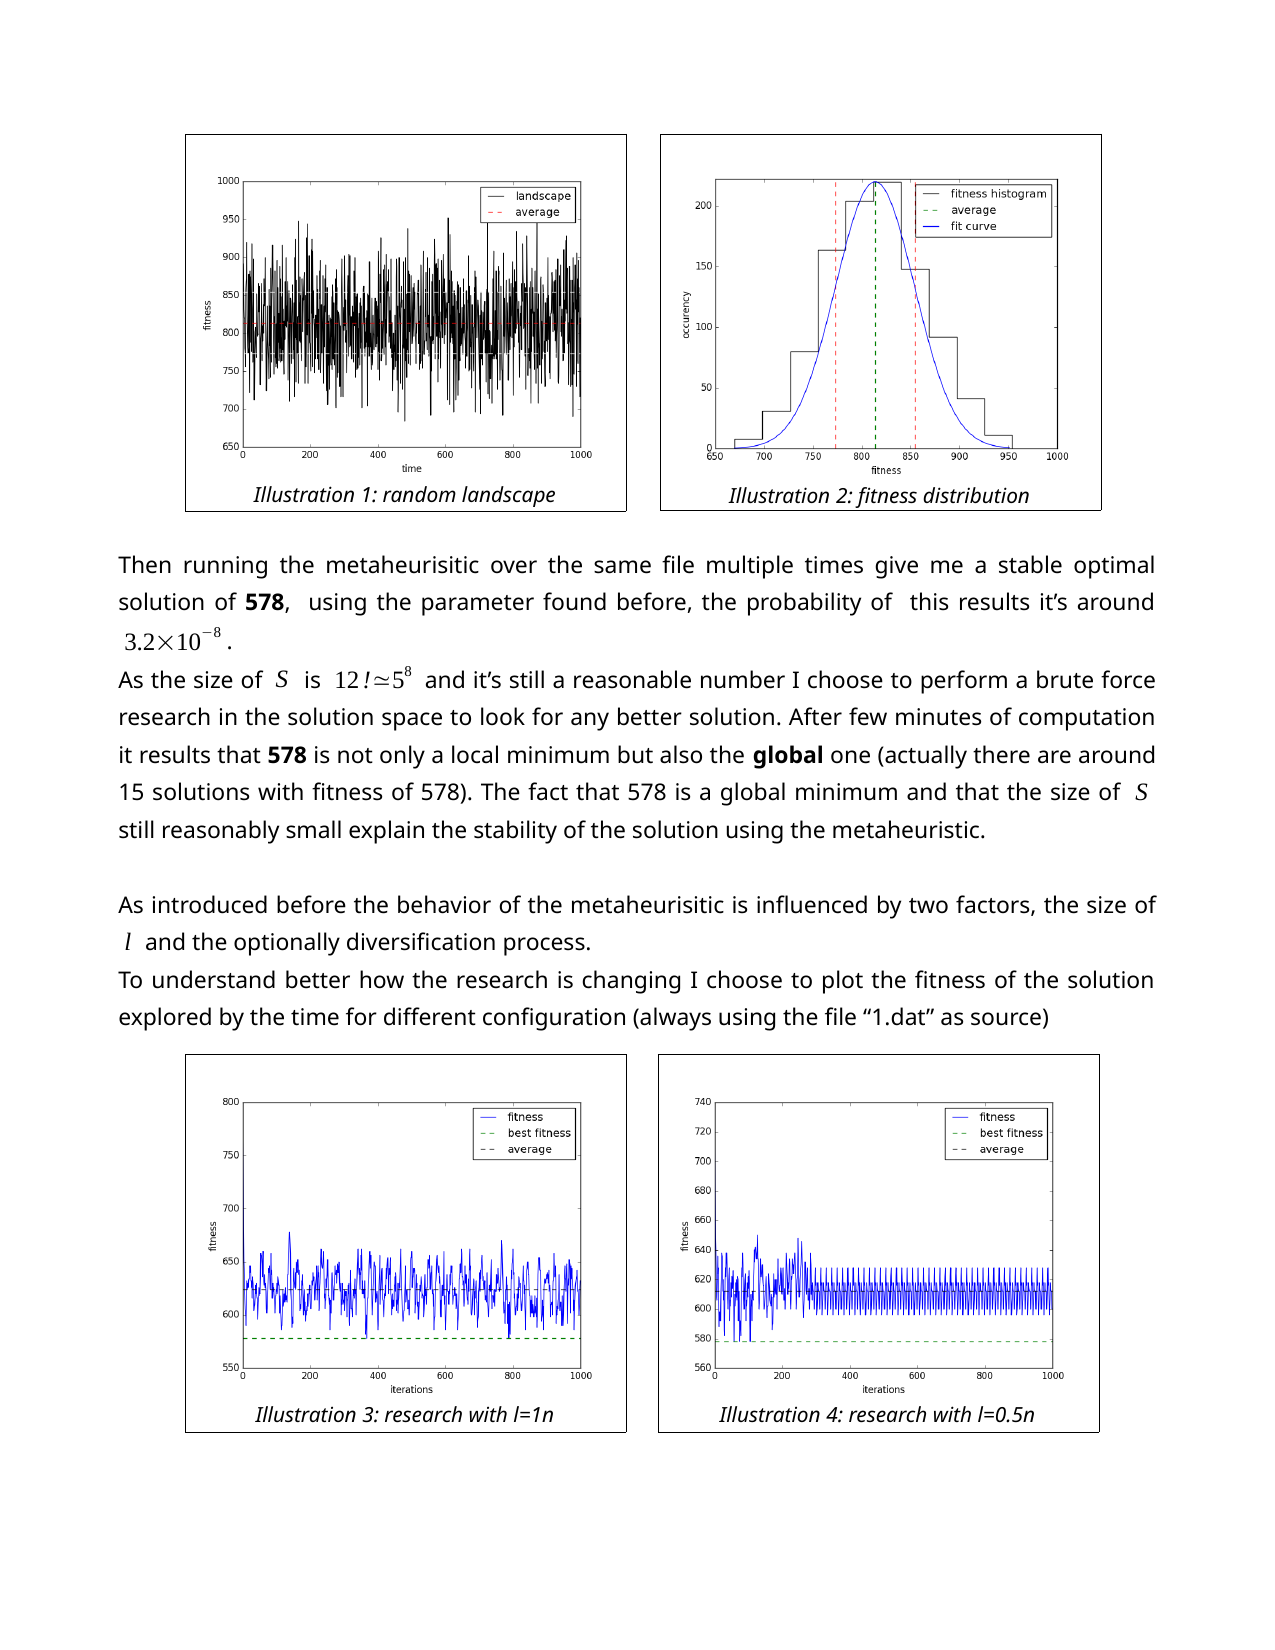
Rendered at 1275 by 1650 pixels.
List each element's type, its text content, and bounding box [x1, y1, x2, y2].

picture [661, 146, 1101, 482]
text Then running the metaheurisitic over the same file multiple times give me a stable optimal solution of 578, using the parameter found before, the probability of this results it’s around . [118, 549, 1157, 656]
text Illustration 2: fitness distribution [661, 482, 1101, 509]
picture [188, 148, 624, 480]
text Illustration 4: research with l=0.5n [661, 1401, 1096, 1429]
text As the size of is and it’s still a reasonable number I choose to perform a brute force research in the solution space to look for any better solution. After few minutes of computation it results that 578 is not only a local minimum but also the global one (actually there are around 15 solutions with fitness of 578). The fact that 578 is a global minimum and that the size of still reasonably small explain the stability of the solution using the metaheuristic. [118, 662, 1157, 845]
text As introduced before the behavior of the metaheurisitic is influenced by two factors, the size of and the optionally diversification process. [118, 889, 1157, 958]
picture [188, 1069, 624, 1401]
text Illustration 3: research with l=1n [188, 1401, 623, 1429]
text Illustration 1: random landscape [188, 480, 623, 508]
picture [661, 1069, 1096, 1401]
text To understand better how the research is changing I choose to plot the fitness of the solution explored by the time for different configuration (always using the file “1.dat” as source) [118, 964, 1157, 1033]
